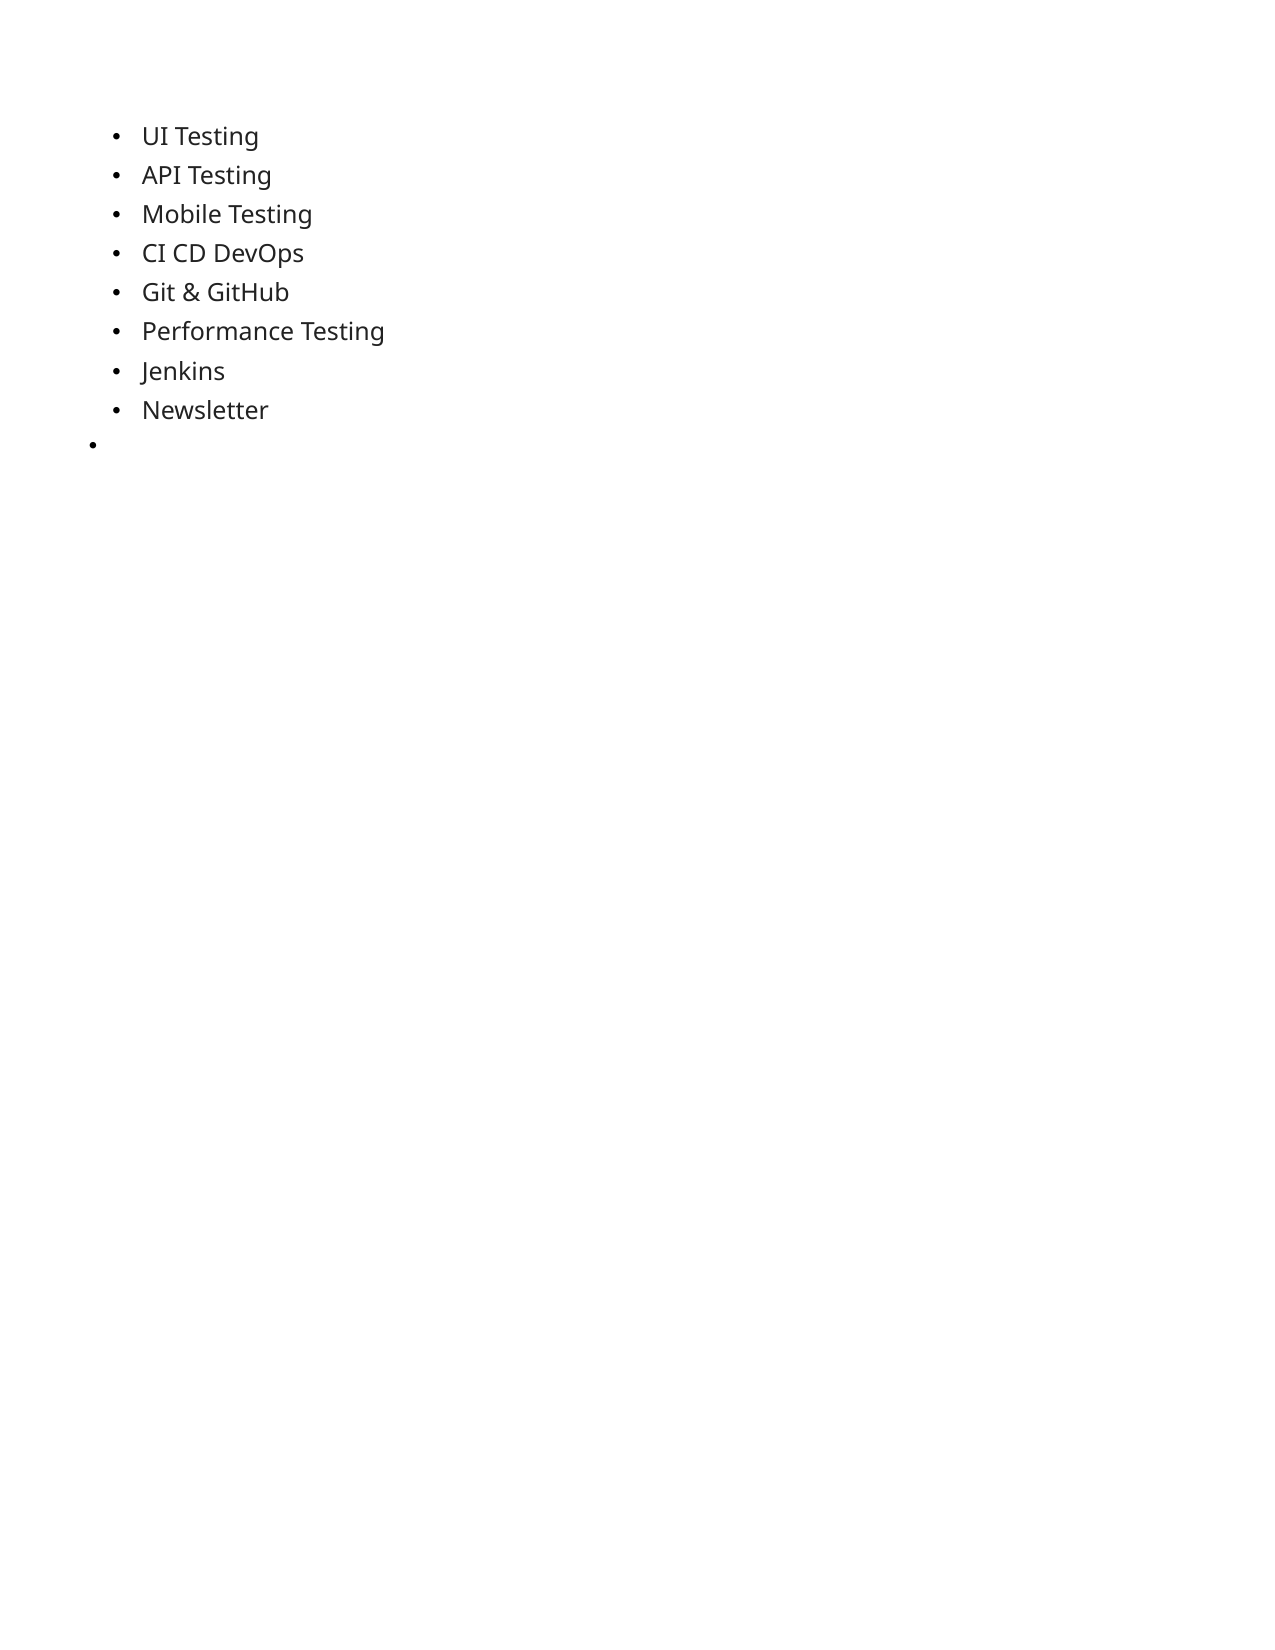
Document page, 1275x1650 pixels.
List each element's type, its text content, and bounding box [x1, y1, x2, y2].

list UI Testing [118, 118, 1157, 152]
list Newsletter [118, 392, 1157, 426]
list Git & GitHub [118, 275, 1157, 309]
list Performance Testing [118, 314, 1157, 348]
list Mobile Testing [118, 196, 1157, 231]
list CI CD DevOps [118, 236, 1157, 270]
list Jenkins [118, 353, 1157, 387]
list API Testing [118, 157, 1157, 191]
